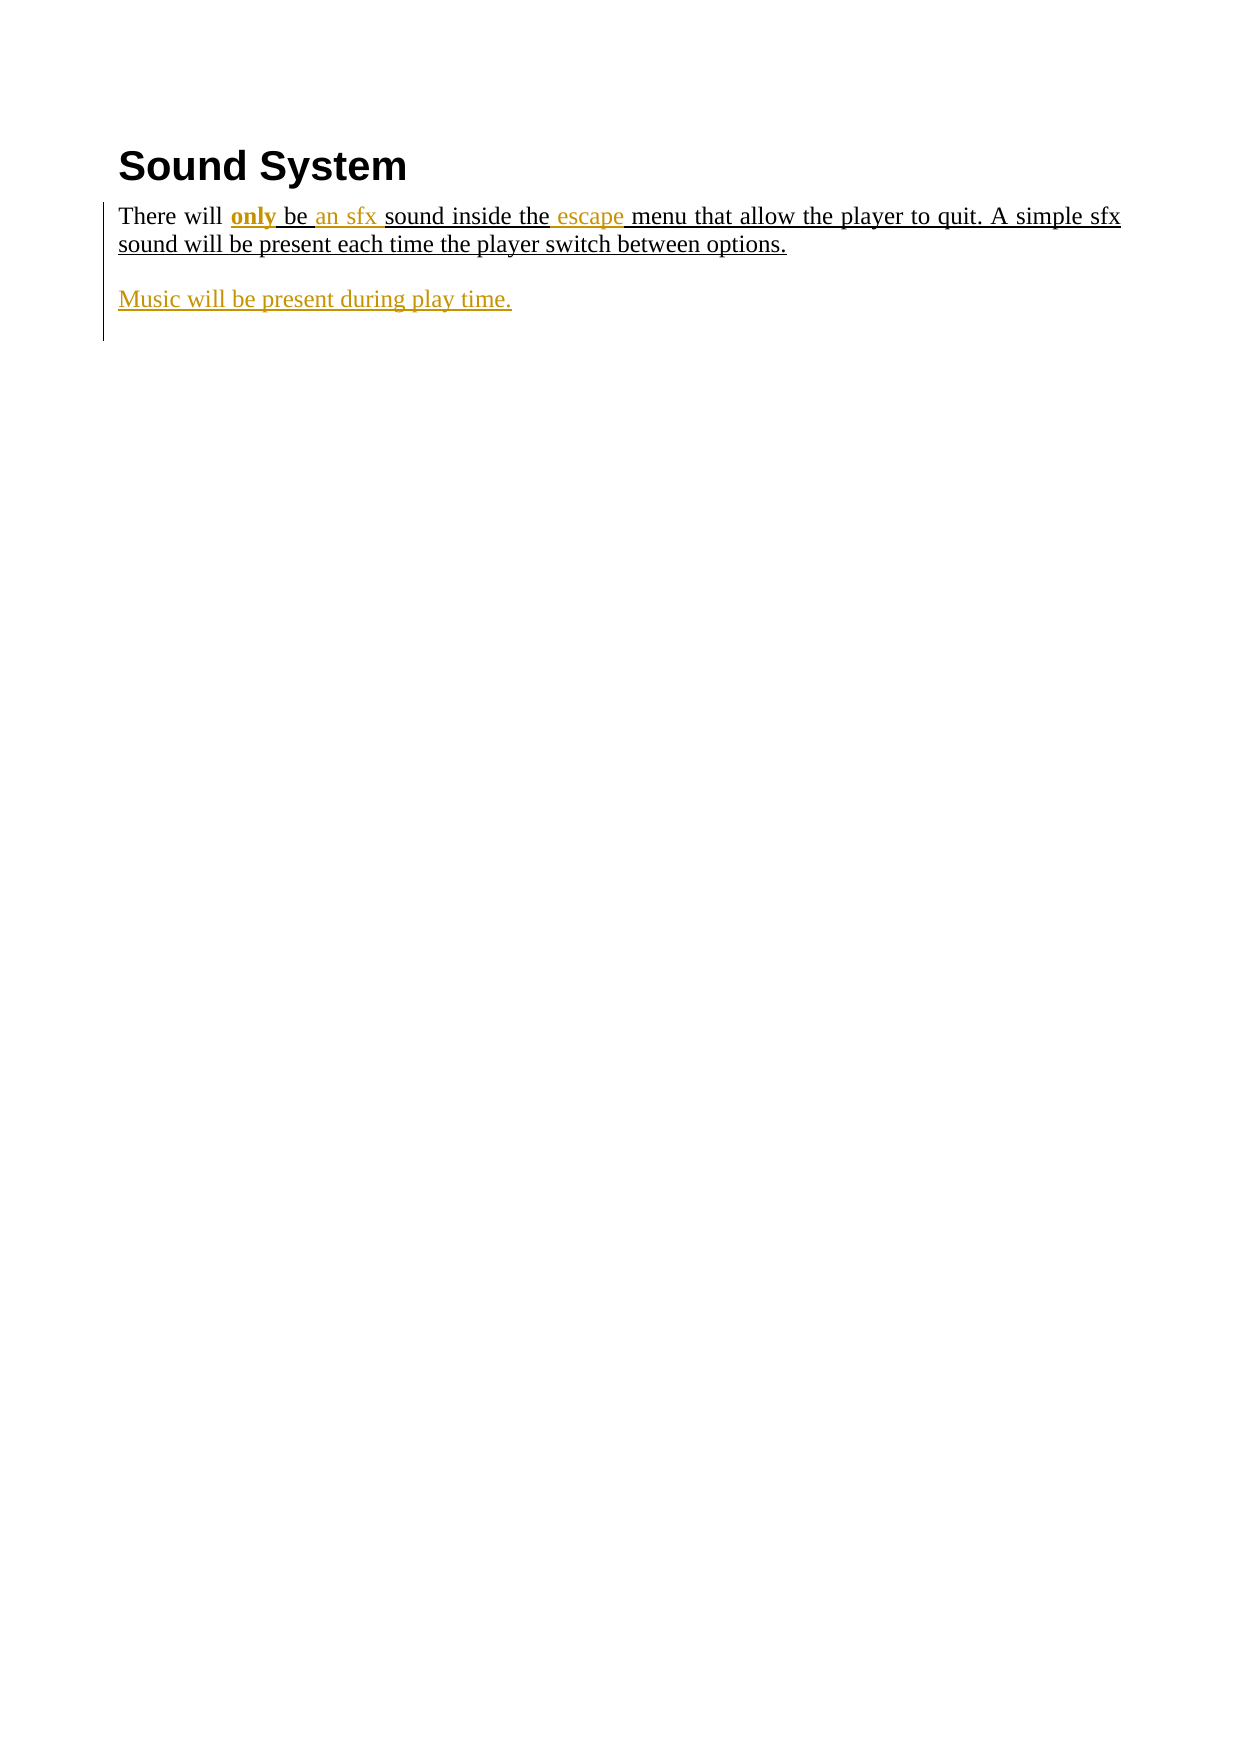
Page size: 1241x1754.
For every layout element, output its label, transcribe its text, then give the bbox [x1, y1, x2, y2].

text Music will be present during play time. [118, 285, 1122, 313]
text There will only be an sfx sound inside the escape menu that allow the player to quit. A simple sfx sound will be present each time the player switch between options. [118, 202, 1122, 258]
subtitle Sound System [118, 143, 1122, 190]
